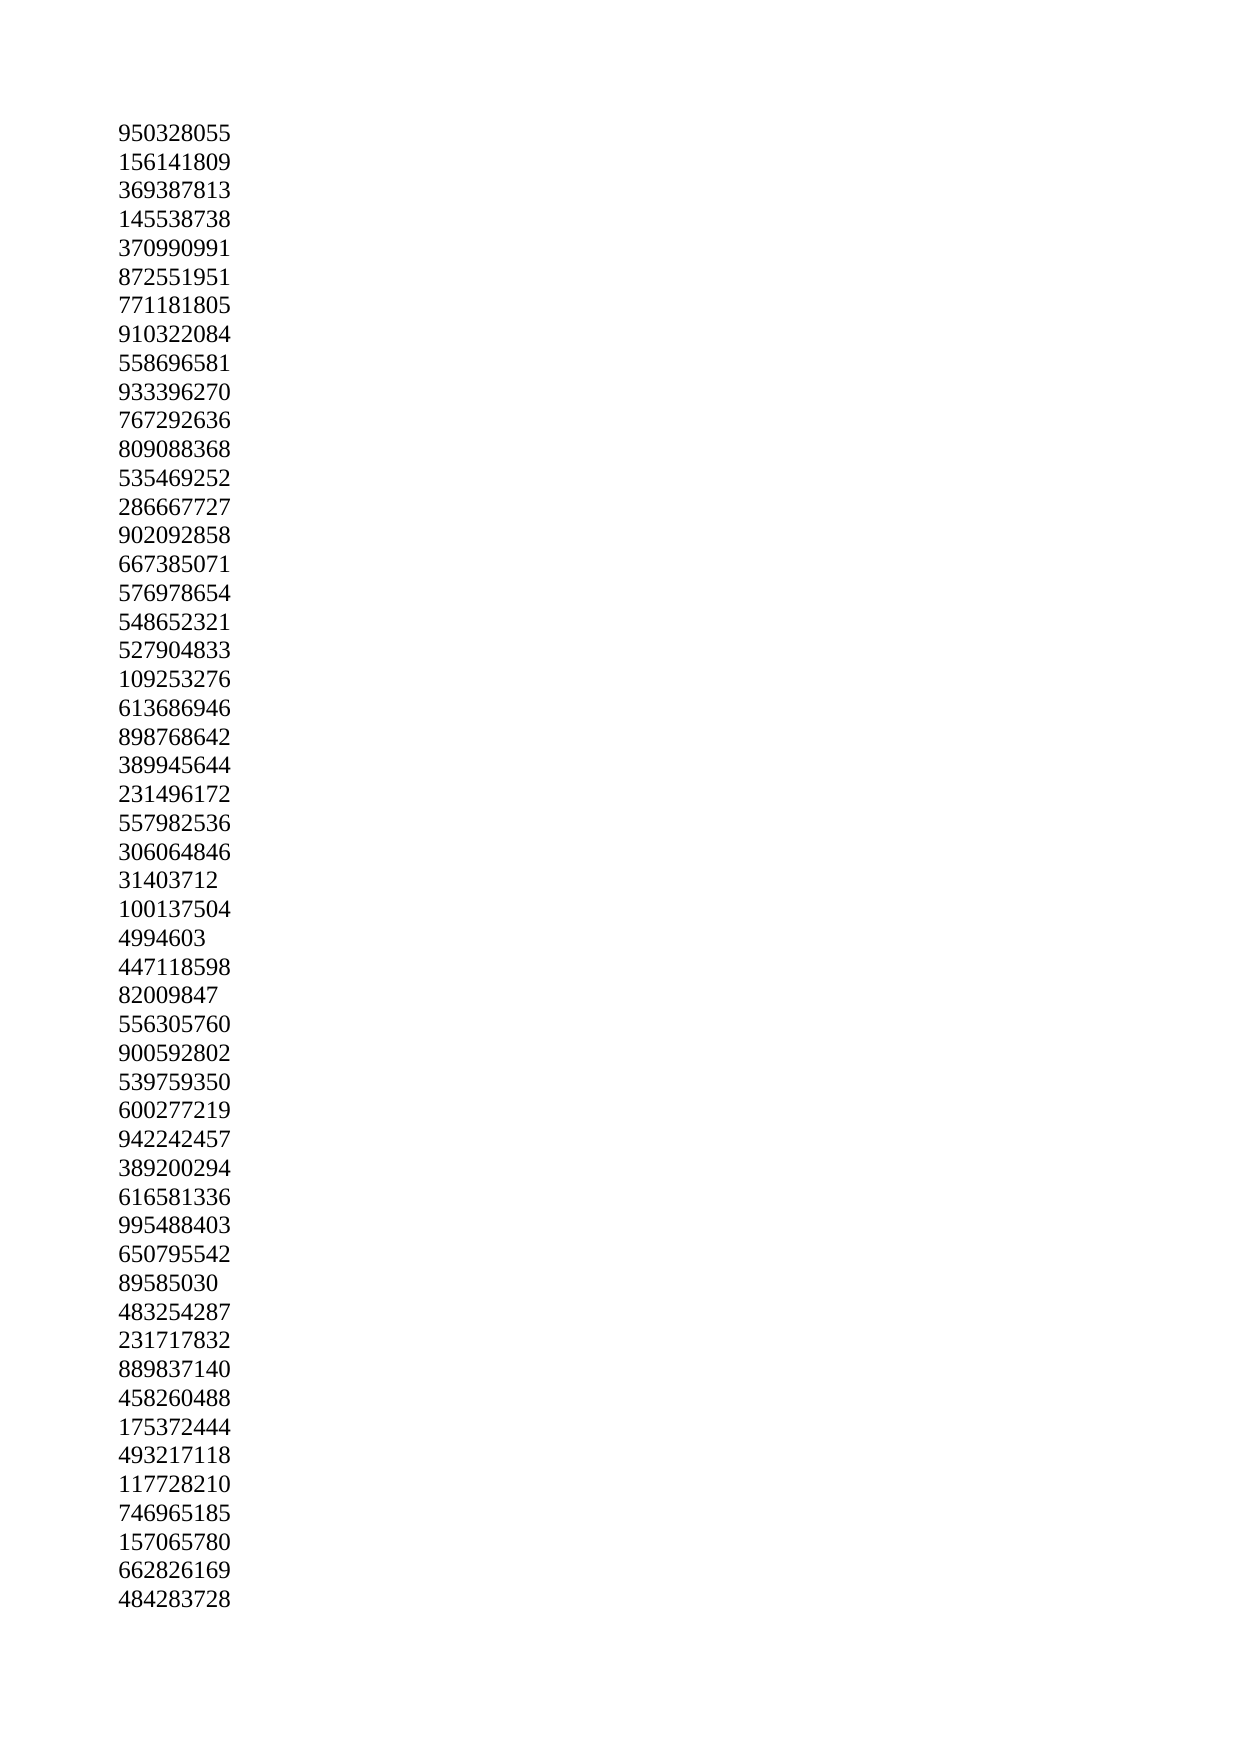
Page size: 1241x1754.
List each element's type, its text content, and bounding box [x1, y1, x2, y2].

table_cell 100137504 [118, 894, 1122, 923]
table_cell 613686946 [118, 693, 1122, 722]
table_cell 600277219 [118, 1096, 1122, 1124]
table_cell 175372444 [118, 1412, 1122, 1441]
table_cell 89585030 [118, 1268, 1122, 1297]
table_cell 145538738 [118, 204, 1122, 233]
table_cell 898768642 [118, 722, 1122, 751]
table_cell 306064846 [118, 837, 1122, 866]
table_cell 767292636 [118, 406, 1122, 434]
table_cell 548652321 [118, 607, 1122, 636]
table_cell 31403712 [118, 866, 1122, 894]
table_cell 389200294 [118, 1153, 1122, 1182]
table_cell 933396270 [118, 377, 1122, 406]
table_cell 156141809 [118, 147, 1122, 176]
table_cell 117728210 [118, 1469, 1122, 1498]
table_cell 558696581 [118, 348, 1122, 377]
table_cell 942242457 [118, 1124, 1122, 1153]
table_cell 746965185 [118, 1498, 1122, 1527]
table_cell 995488403 [118, 1211, 1122, 1239]
table_cell 447118598 [118, 952, 1122, 981]
table_cell 662826169 [118, 1556, 1122, 1584]
table_cell 539759350 [118, 1067, 1122, 1096]
table_cell 771181805 [118, 291, 1122, 319]
table_cell 109253276 [118, 664, 1122, 693]
table_cell 556305760 [118, 1009, 1122, 1038]
table_cell 889837140 [118, 1354, 1122, 1383]
table_cell 458260488 [118, 1383, 1122, 1412]
table_cell 809088368 [118, 434, 1122, 463]
table_cell 82009847 [118, 981, 1122, 1009]
table_cell 872551951 [118, 262, 1122, 291]
table_cell 483254287 [118, 1297, 1122, 1326]
table_cell 576978654 [118, 578, 1122, 607]
table_cell 650795542 [118, 1239, 1122, 1268]
table_cell 231717832 [118, 1326, 1122, 1354]
table_cell 286667727 [118, 492, 1122, 521]
table_cell 369387813 [118, 176, 1122, 204]
table_cell 910322084 [118, 319, 1122, 348]
table_cell 484283728 [118, 1584, 1122, 1613]
table_cell 231496172 [118, 779, 1122, 808]
table_cell 902092858 [118, 521, 1122, 549]
table_cell 370990991 [118, 233, 1122, 262]
table_cell 527904833 [118, 636, 1122, 664]
table_cell 389945644 [118, 751, 1122, 779]
table_cell 557982536 [118, 808, 1122, 837]
table_cell 157065780 [118, 1527, 1122, 1556]
table_cell 535469252 [118, 463, 1122, 492]
table_cell 950328055 [118, 118, 1122, 147]
table_cell 493217118 [118, 1441, 1122, 1469]
table_cell 616581336 [118, 1182, 1122, 1211]
table_cell 667385071 [118, 549, 1122, 578]
table_cell 900592802 [118, 1038, 1122, 1067]
table_cell 4994603 [118, 923, 1122, 952]
